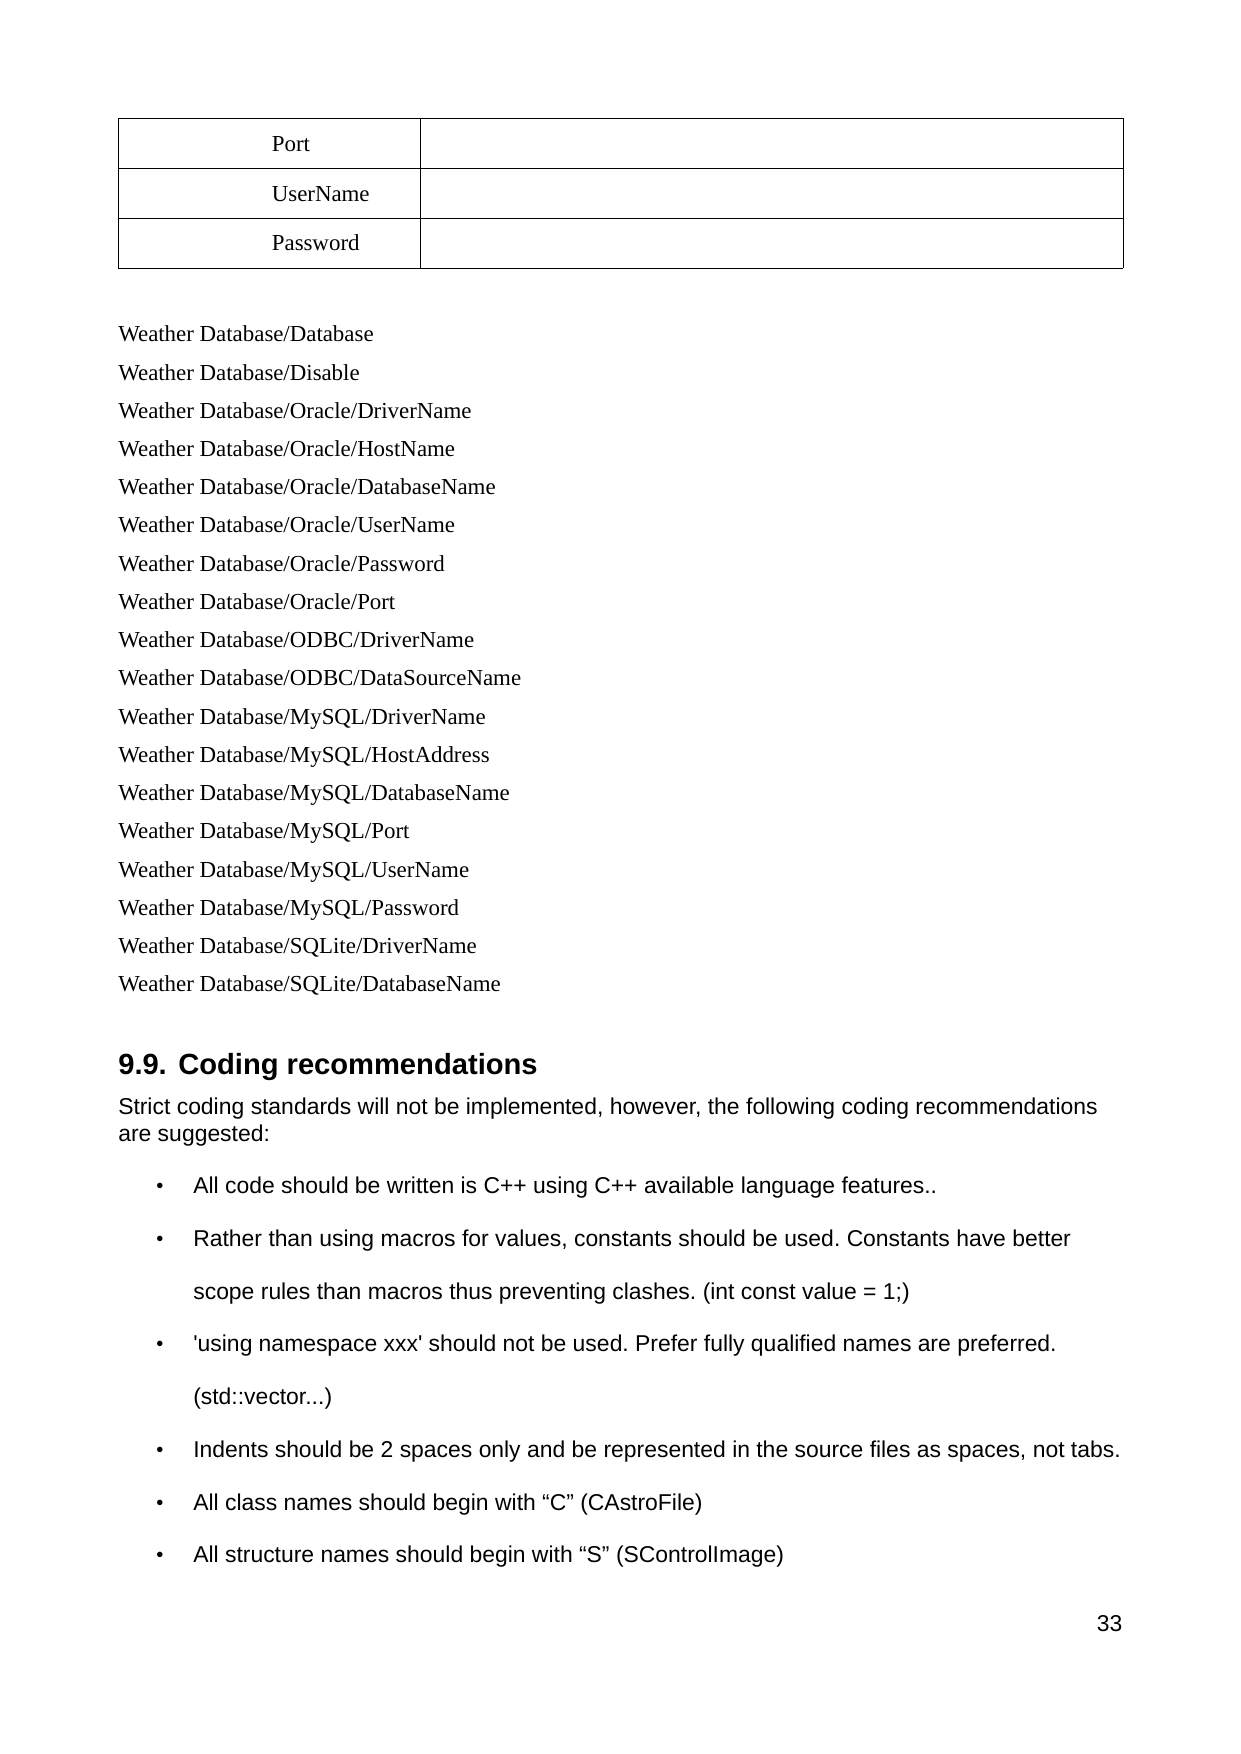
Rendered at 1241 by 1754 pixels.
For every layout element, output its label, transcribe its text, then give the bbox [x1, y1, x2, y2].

text Weather Database/MySQL/Port [118, 817, 1122, 844]
list Indents should be 2 spaces only and be represented in the source files as spaces, not tabs. [156, 1421, 1122, 1462]
table_cell Password [119, 219, 420, 267]
text Weather Database/Database [118, 320, 1122, 347]
text Weather Database/Oracle/Password [118, 550, 1122, 576]
text Weather Database/MySQL/UserName [118, 856, 1122, 882]
table_cell [421, 169, 1123, 218]
list All class names should begin with “C” (CAstroFile) [156, 1474, 1122, 1515]
text Weather Database/Disable [118, 359, 1122, 385]
list All code should be written is C++ using C++ available language features.. [156, 1158, 1122, 1199]
text Weather Database/Oracle/DatabaseName [118, 473, 1122, 500]
subtitle Coding recommendations [118, 1047, 1122, 1080]
table_cell [421, 219, 1123, 267]
list Rather than using macros for values, constants should be used. Constants have better scope rules than macros thus preventing clashes. (int const value = 1;) [156, 1211, 1122, 1304]
text Weather Database/SQLite/DriverName [118, 932, 1122, 958]
list 'using namespace xxx' should not be used. Prefer fully qualified names are preferred. (std::vector...) [156, 1316, 1122, 1409]
text Weather Database/Oracle/HostName [118, 435, 1122, 461]
text Strict coding standards will not be implemented, however, the following coding recommendations are suggested: [118, 1086, 1122, 1146]
table_cell [421, 119, 1123, 168]
text Weather Database/Oracle/UserName [118, 512, 1122, 538]
text Weather Database/MySQL/HostAddress [118, 741, 1122, 767]
text Weather Database/Oracle/Port [118, 588, 1122, 614]
table_cell UserName [119, 169, 420, 218]
text Weather Database/Oracle/DriverName [118, 397, 1122, 423]
text Weather Database/MySQL/DriverName [118, 703, 1122, 729]
text Weather Database/MySQL/DatabaseName [118, 779, 1122, 806]
text Weather Database/ODBC/DataSourceName [118, 664, 1122, 691]
list All structure names should begin with “S” (SControlImage) [156, 1527, 1122, 1568]
text Weather Database/MySQL/Password [118, 894, 1122, 920]
text Weather Database/SQLite/DatabaseName [118, 970, 1122, 997]
text Weather Database/ODBC/DriverName [118, 626, 1122, 653]
table_cell Port [119, 119, 420, 168]
